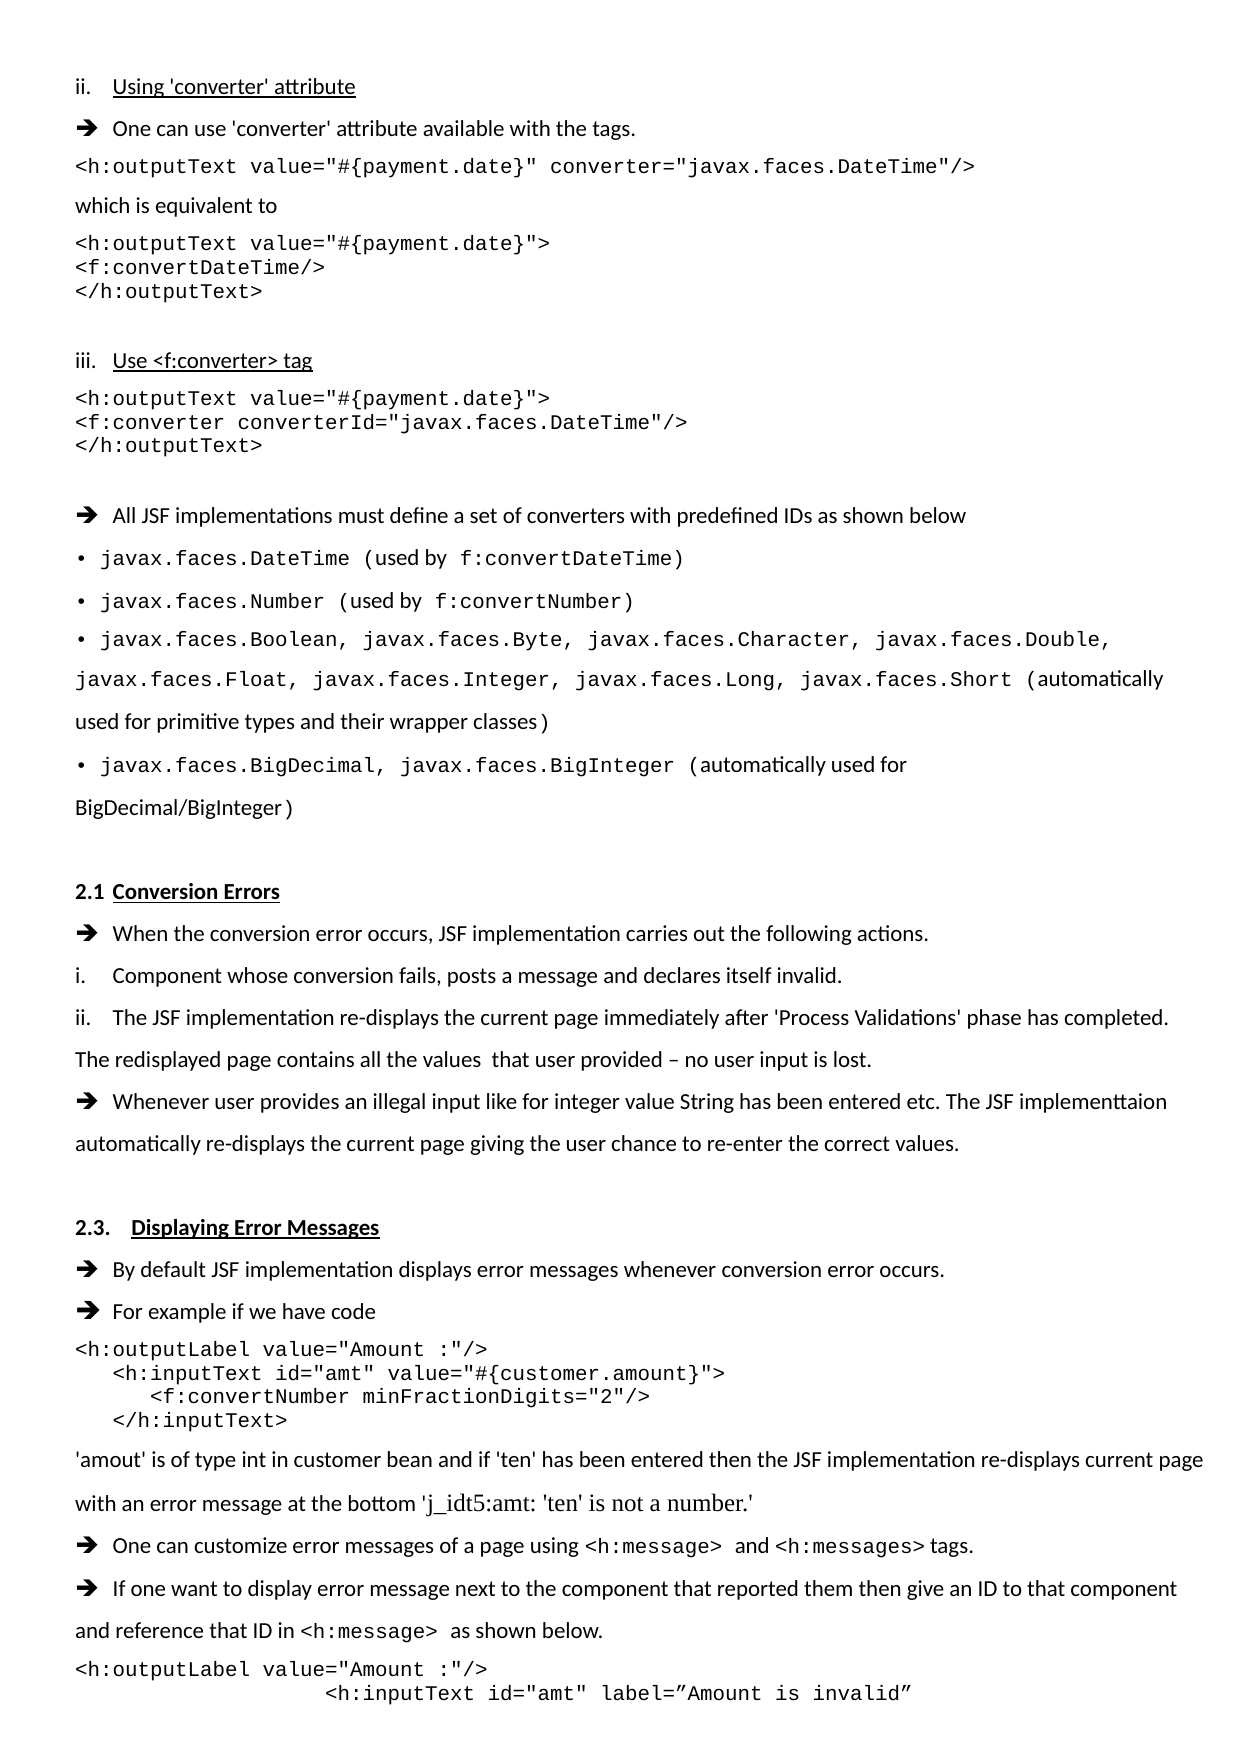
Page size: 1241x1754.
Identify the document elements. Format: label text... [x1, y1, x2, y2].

list For example if we have code [75, 1297, 1210, 1325]
text <f:convertNumber minFractionDigits="2"/> [75, 1386, 1210, 1410]
text • javax.faces.DateTime (used by f:convertDateTime) [75, 543, 1210, 572]
text <f:converter converterId="javax.faces.DateTime"/> [75, 412, 1210, 436]
text which is equivalent to [75, 191, 1210, 219]
list All JSF implementations must define a set of converters with predefined IDs as shown below [75, 501, 1210, 529]
text <h:outputText value="#{payment.date}" converter="javax.faces.DateTime"/> [75, 156, 1210, 179]
text <h:inputText id="amt" label=”Amount is invalid” [75, 1683, 1210, 1706]
text ii. The JSF implementation re-displays the current page immediately after 'Process Validations' phase has completed. The redisplayed page contains all the values that user provided – no user input is lost. [75, 1003, 1210, 1073]
list One can use 'converter' attribute available with the tags. [75, 114, 1210, 142]
text </h:inputText> [75, 1410, 1210, 1434]
text i. Component whose conversion fails, posts a message and declares itself invalid. [75, 961, 1210, 989]
text javax.faces.Float, javax.faces.Integer, javax.faces.Long, javax.faces.Short (automatically [75, 664, 1210, 693]
list iii. Use <f:converter> tag [75, 346, 1210, 374]
list One can customize error messages of a page using <h:message> and <h:messages> tags. [75, 1531, 1210, 1560]
list By default JSF implementation displays error messages whenever conversion error occurs. [75, 1255, 1210, 1283]
text <h:outputText value="#{payment.date}"> [75, 388, 1210, 412]
text • javax.faces.Number (used by f:convertNumber) [75, 586, 1210, 614]
text 2.3. Displaying Error Messages [75, 1213, 1210, 1241]
text BigDecimal/BigInteger) [75, 793, 1210, 821]
text 2.1 Conversion Errors [75, 877, 1210, 905]
text <f:convertDateTime/> [75, 257, 1210, 281]
text <h:outputLabel value="Amount :"/> [75, 1339, 1210, 1363]
text <h:outputLabel value="Amount :"/> [75, 1659, 1210, 1683]
text • javax.faces.BigDecimal, javax.faces.BigInteger (automatically used for [75, 750, 1210, 778]
text </h:outputText> [75, 436, 1210, 459]
text <h:inputText id="amt" value="#{customer.amount}"> [75, 1363, 1210, 1386]
text ii. Using 'converter' attribute [75, 72, 1210, 100]
text </h:outputText> [75, 281, 1210, 304]
text 'amout' is of type int in customer bean and if 'ten' has been entered then the JSF implementation re-displays current page with an error message at the bottom 'j_idt5:amt: 'ten' is not a number.' [75, 1446, 1210, 1517]
list When the conversion error occurs, JSF implementation carries out the following actions. [75, 919, 1210, 947]
text <h:outputText value="#{payment.date}"> [75, 233, 1210, 257]
text • javax.faces.Boolean, javax.faces.Byte, javax.faces.Character, javax.faces.Double, [75, 629, 1210, 652]
text used for primitive types and their wrapper classes) [75, 707, 1210, 736]
list Whenever user provides an illegal input like for integer value String has been entered etc. The JSF implementtaion automatically re-displays the current page giving the user chance to re-enter the correct values. [75, 1087, 1210, 1157]
list If one want to display error message next to the component that reported them then give an ID to that component and reference that ID in <h:message> as shown below. [75, 1574, 1210, 1645]
